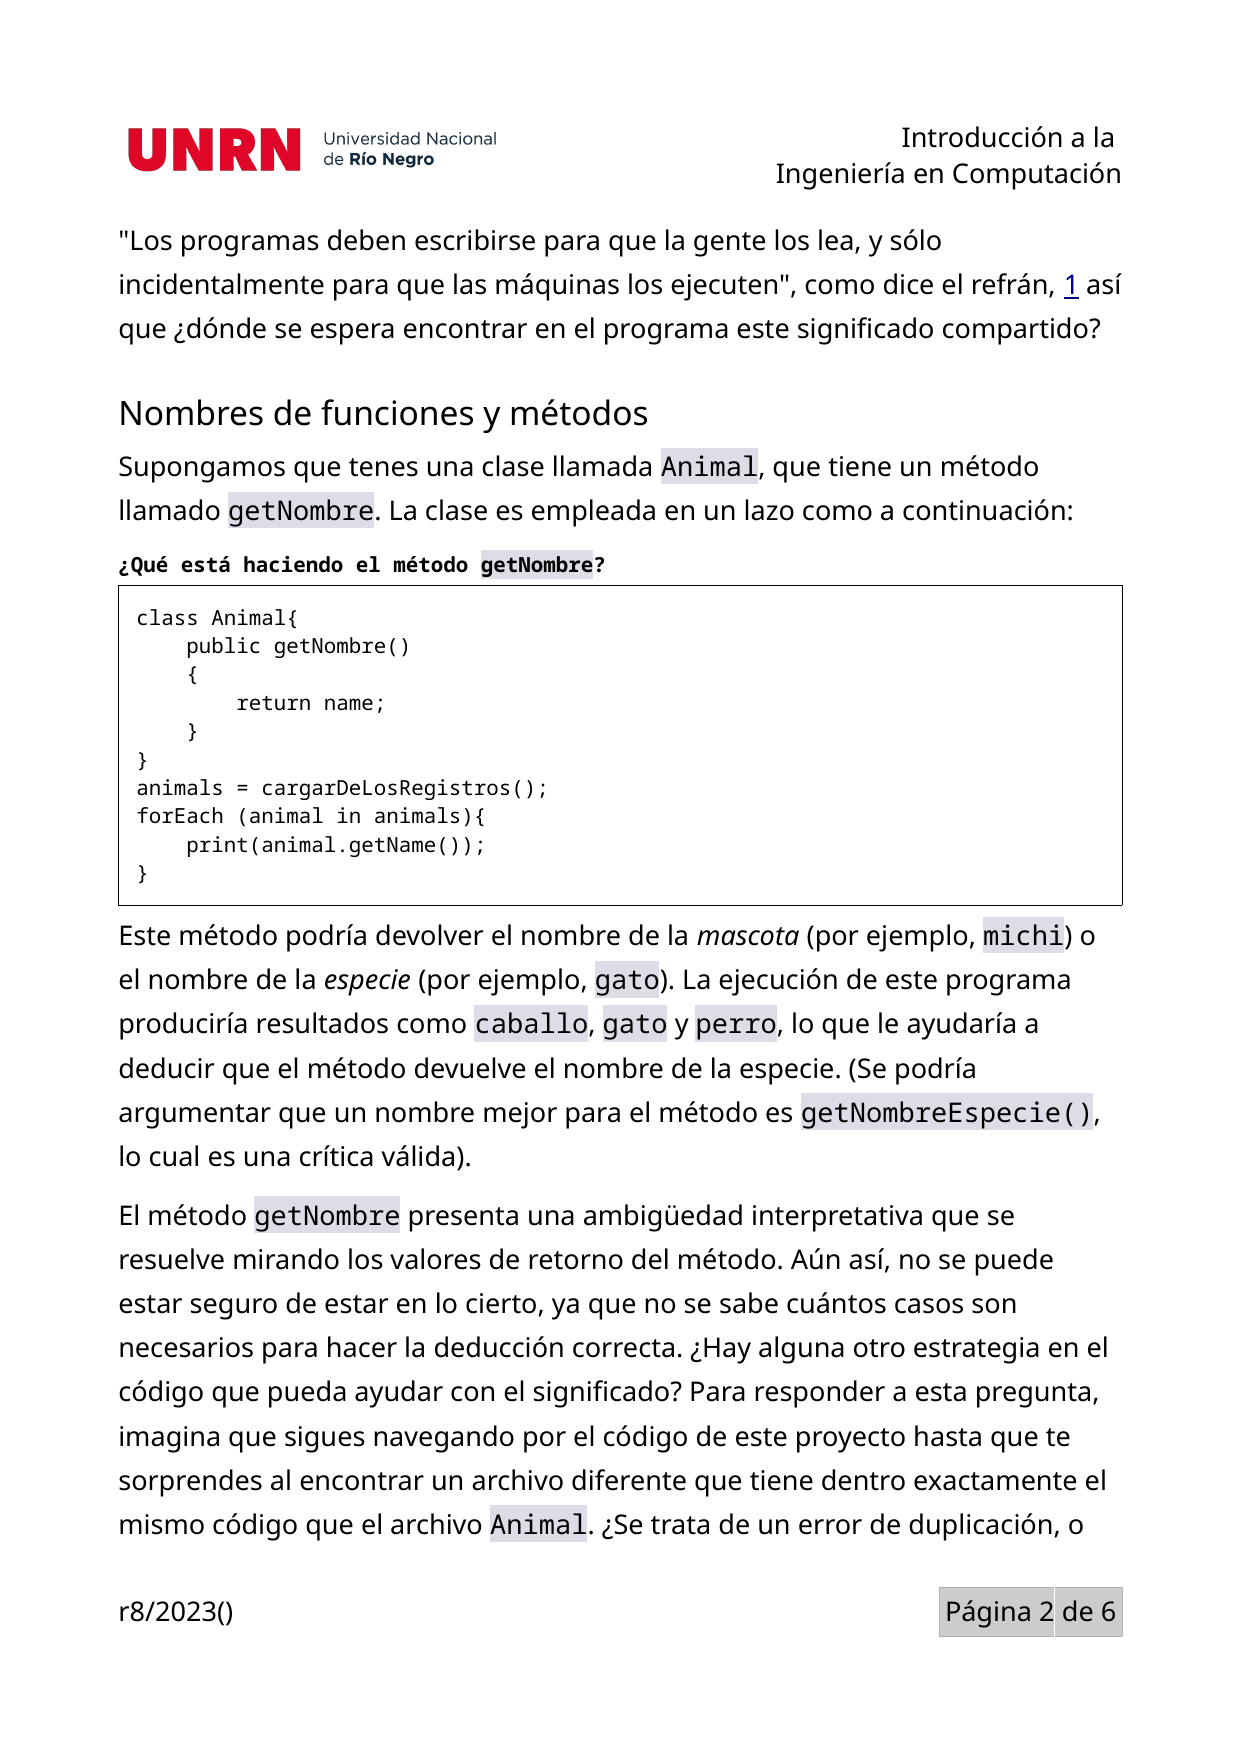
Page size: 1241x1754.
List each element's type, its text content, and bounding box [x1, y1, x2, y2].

text ¿Qué está haciendo el método getNombre? [593, 550, 1122, 579]
subtitle Nombres de funciones y métodos [118, 389, 1122, 435]
text { [201, 642, 207, 652]
text "Los programas deben escribirse para que la gente los lea, y sólo incidentalmente para que las máquinas los ejecuten", como dice el refrán, 1 así que ¿dónde se espera encontrar en el programa este significado compartido? [118, 221, 1122, 347]
text } [119, 727, 1122, 755]
text Supongamos que tenes una clase llamada Animal, que tiene un método llamado getNombre. La clase es empleada en un lazo como a continuación: [118, 447, 1122, 528]
text forEach (animal in animals){ [119, 784, 1122, 812]
picture [118, 118, 505, 180]
text { [214, 643, 220, 652]
text El método getNombre presenta una ambigüedad interpretativa que se resuelve mirando los valores de retorno del método. Aún así, no se puede estar seguro de estar en lo cierto, ya que no se sabe cuántos casos son necesarios para hacer la deducción correcta. ¿Hay alguna otro estrategia en el código que pueda ayudar con el significado? Para responder a esta pregunta, imagina que sigues navegando por el código de este proyecto hasta que te sorprendes al encontrar un archivo diferente que tiene dentro exactamente el mismo código que el archivo Animal. ¿Se trata de un error de duplicación, o [118, 1196, 1122, 1542]
text animals = cargarDeLosRegistros(); [119, 755, 1122, 784]
text class Animal{ [119, 586, 1122, 613]
text Este método podría devolver el nombre de la mascota (por ejemplo, michi) o el nombre de la especie (por ejemplo, gato). La ejecución de este programa produciría resultados como caballo, gato y perro, lo que le ayudaría a deducir que el método devuelve el nombre de la especie. (Se podría argumentar que un nombre mejor para el método es getNombreEspecie(), lo cual es una crítica válida). [118, 917, 1122, 1174]
text { [326, 643, 332, 652]
text ¿Qué está haciendo el método getNombre? [118, 550, 481, 579]
text { [351, 643, 357, 652]
text { [119, 642, 1122, 670]
text { [276, 642, 282, 652]
text public getNombre() [119, 613, 1122, 642]
text } [119, 841, 1122, 905]
text } [119, 698, 1122, 727]
text print(animal.getName()); [119, 812, 1122, 841]
text return name; [119, 670, 1122, 698]
